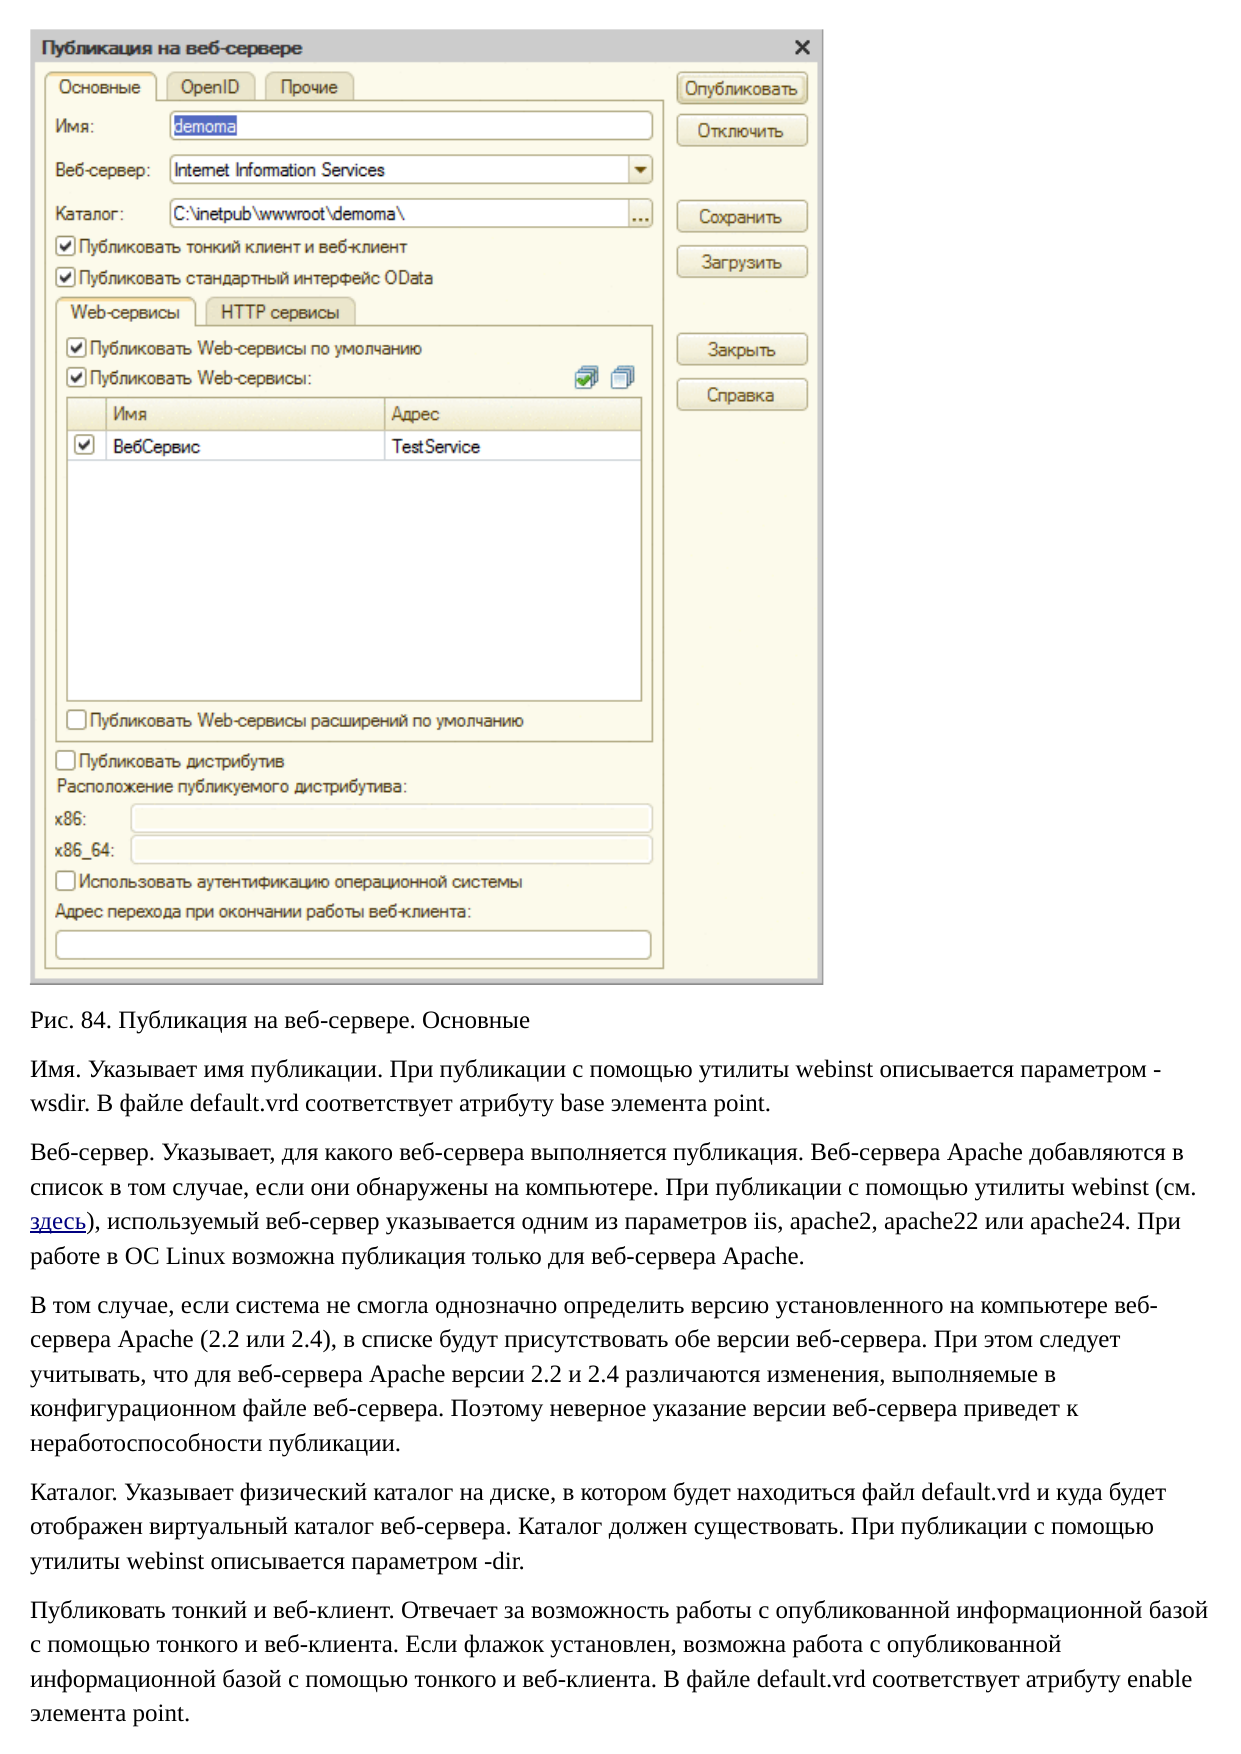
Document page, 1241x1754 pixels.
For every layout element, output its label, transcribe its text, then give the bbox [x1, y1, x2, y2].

text Каталог. Указывает физический каталог на диске, в котором будет находиться файл default.vrd и куда будет отображен виртуальный каталог веб-сервера. Каталог должен существовать. При публикации с помощью утилиты webinst описывается параметром -dir. [30, 1477, 1211, 1574]
text Веб-сервер. Указывает, для какого веб-сервера выполняется публикация. Веб-сервера Apache добавляются в список в том случае, если они обнаружены на компьютере. При публикации с помощью утилиты webinst (см. здесь), используемый веб-сервер указывается одним из параметров iis, apache2, apache22 или apache24. При работе в ОС Linux возможна публикация только для веб-сервера Apache. [30, 1137, 1211, 1269]
text В том случае, если система не смогла однозначно определить версию установленного на компьютере веб-сервера Apache (2.2 или 2.4), в списке будут присутствовать обе версии веб-сервера. При этом следует учитывать, что для веб-сервера Apache версии 2.2 и 2.4 различаются изменения, выполняемые в конфигурационном файле веб-сервера. Поэтому неверное указание версии веб-сервера приведет к неработоспособности публикации. [30, 1290, 1211, 1456]
text Имя. Указывает имя публикации. При публикации с помощью утилиты webinst описывается параметром -wsdir. В файле default.vrd соответствует атрибуту base элемента point. [30, 1054, 1211, 1117]
picture [29, 28, 824, 985]
text Рис. 84. Публикация на веб-сервере. Основные [30, 1005, 1211, 1033]
text Публиковать тонкий и веб-клиент. Отвечает за возможность работы с опубликованной информационной базой с помощью тонкого и веб-клиента. Если флажок установлен, возможна работа с опубликованной информационной базой с помощью тонкого и веб-клиента. В файле default.vrd соответствует атрибуту enable элемента point. [30, 1595, 1211, 1727]
